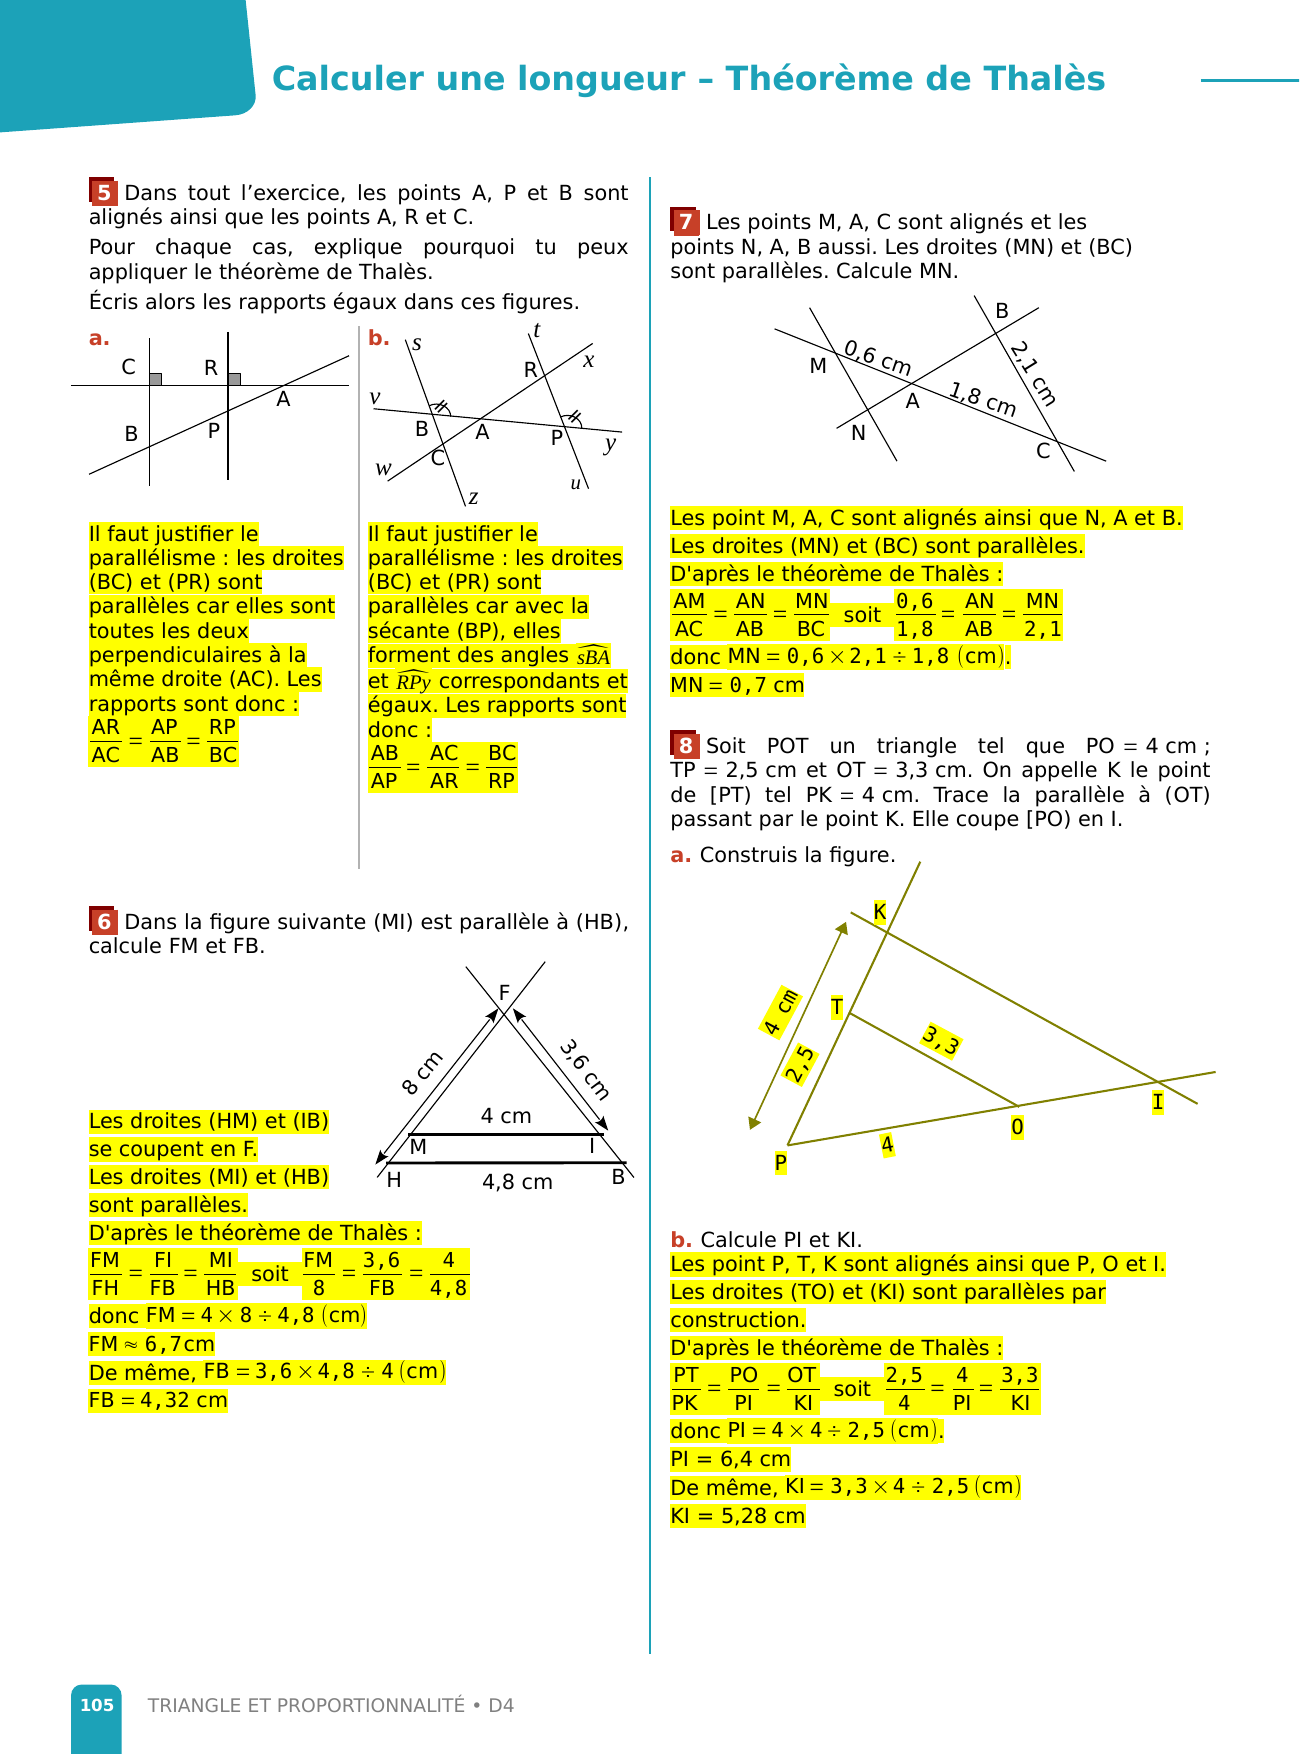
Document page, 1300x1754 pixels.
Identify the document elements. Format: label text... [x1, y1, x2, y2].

text donc . [1004, 644, 1211, 670]
text soit [820, 1401, 884, 1415]
text De même, [1021, 1475, 1211, 1500]
text donc [367, 1303, 629, 1329]
text Les droites (HM) et (IB) se coupent en F. Les droites (MI) et (HB) sont parallèles. D'après le théorème de Thalès : [88, 1109, 629, 1245]
text Les point M, A, C sont alignés ainsi que N, A et B. Les droites (MN) et (BC) sont parallèles. D'après le théorème de Thalès : [670, 506, 1211, 586]
text PI = 6,4 cm [791, 1447, 1211, 1472]
list Pour chaque cas, explique pourquoi tu peux appliquer le théorème de Thalès. [88, 235, 629, 284]
list Il faut justifier le parallélisme : les droites (BC) et (PR) sont parallèles car elles sont toutes les deux perpendiculaires à la même droite (AC). Les rapports sont donc : [88, 522, 350, 716]
text De même, [446, 1360, 629, 1385]
subtitle Dans la figure suivante (MI) est parallèle à (HB), calcule FM et FB. [88, 906, 629, 958]
list Écris alors les rapports égaux dans ces figures. [88, 290, 629, 314]
text soit [820, 1363, 884, 1377]
text KI = 5,28 cm [806, 1504, 1211, 1528]
text soit [238, 1248, 302, 1300]
text soit [830, 627, 894, 641]
text soit [830, 589, 894, 603]
text Les point P, T, K sont alignés ainsi que P, O et I. Les droites (TO) et (KI) sont parallèles par construction. D'après le théorème de Thalès : [670, 1252, 1211, 1360]
text soit [1063, 589, 1211, 641]
list Calcule PI et KI. [670, 1228, 1211, 1252]
subtitle Soit POT un triangle tel que PO = 4 cm ; TP = 2,5 cm et OT = 3,3 cm. On appelle K le point de [PT) tel PK = 4 cm. Trace la parallèle à (OT) passant par le point K. Elle coupe [PO) en I. [670, 730, 1211, 831]
subtitle Les points M, A, C sont alignés et les points N, A, B aussi. Les droites (MN) et (BC) sont parallèles. Calcule MN. [670, 207, 1211, 283]
subtitle Dans tout l’exercice, les points A, P et B sont alignés ainsi que les points A, R et C. [88, 177, 629, 229]
list Il faut justifier le parallélisme : les droites (BC) et (PR) sont parallèles car avec la sécante (BP), elles forment des angles et correspondants et égaux. Les rapports sont donc : [368, 522, 629, 742]
list Construis la figure. [670, 843, 1211, 867]
text soit [1041, 1363, 1211, 1415]
text donc . [938, 1418, 1211, 1444]
text [470, 1248, 629, 1300]
